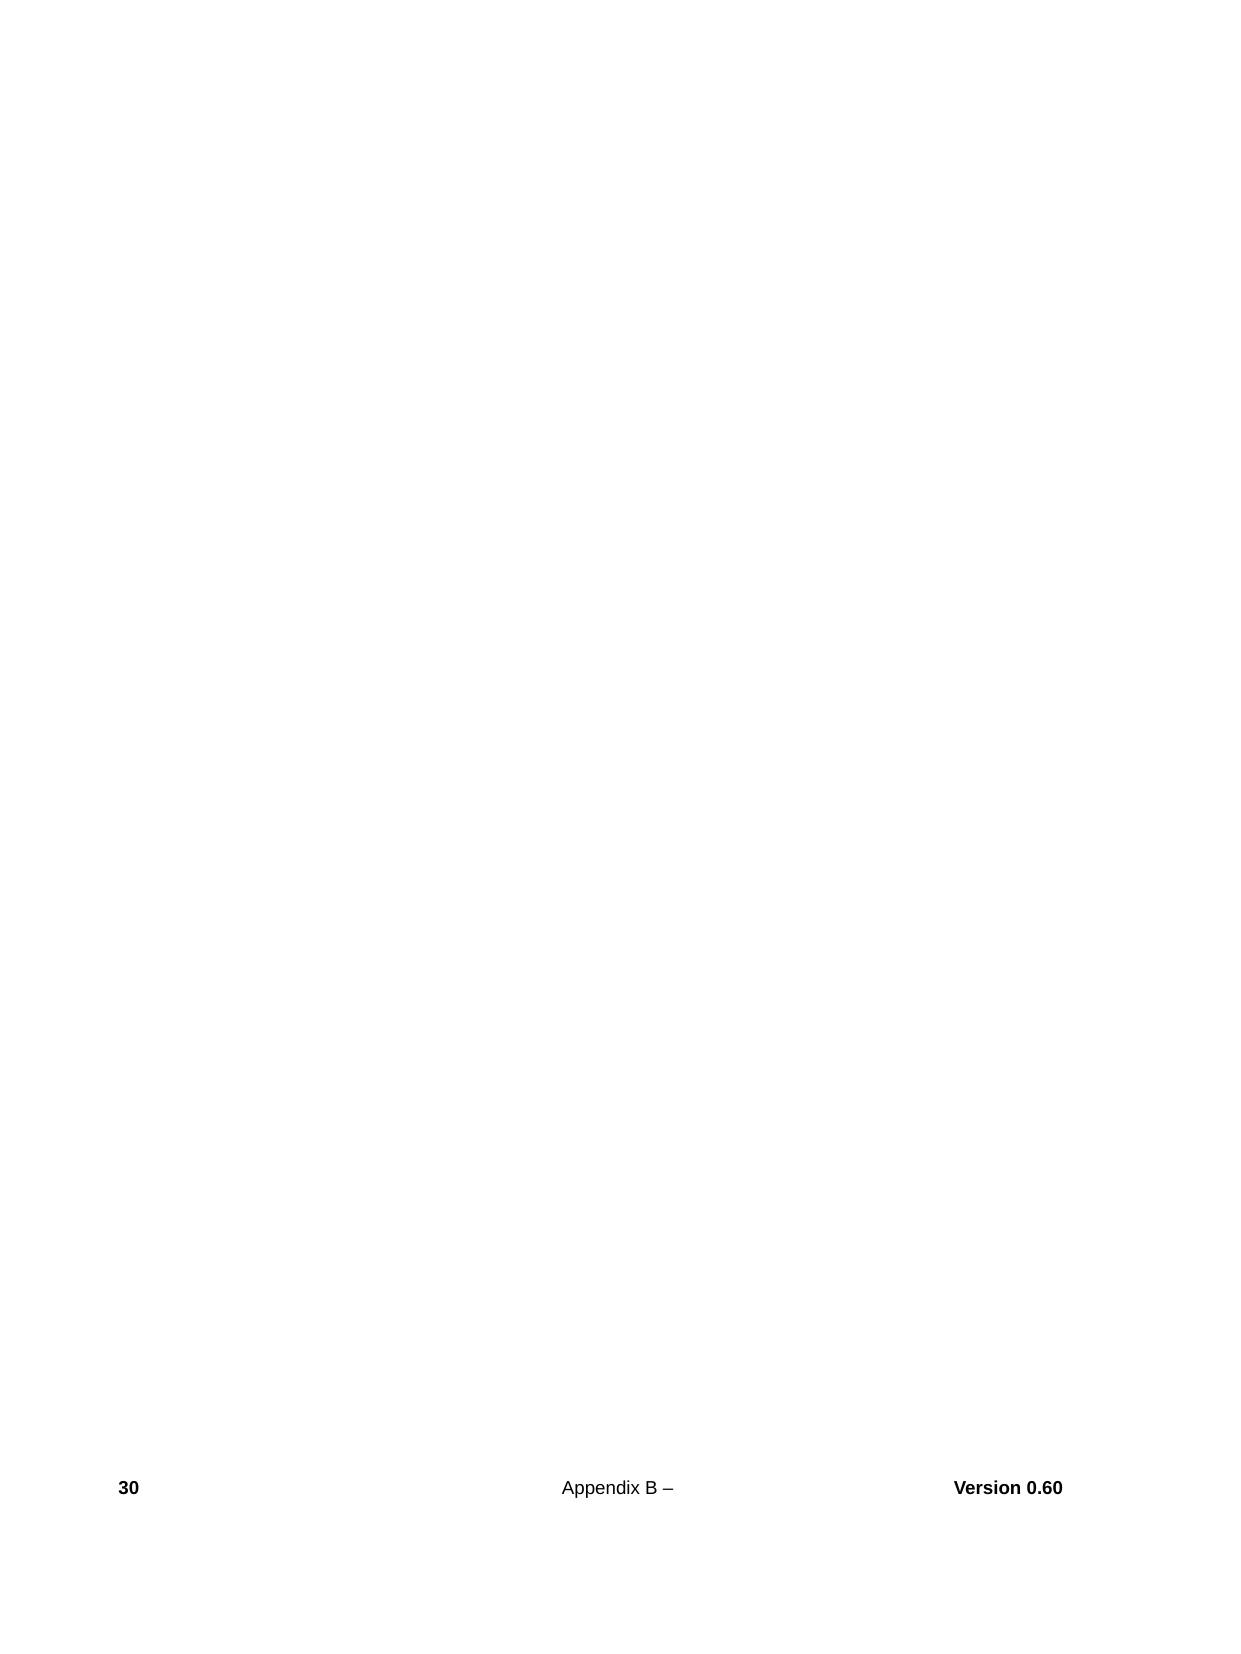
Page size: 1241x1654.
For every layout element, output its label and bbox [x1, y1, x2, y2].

table_cell [443, 318, 1063, 356]
table_cell [118, 280, 443, 318]
table_header [118, 241, 443, 279]
table_cell [118, 318, 443, 356]
table_cell [443, 280, 1063, 318]
table_header [443, 241, 1063, 279]
